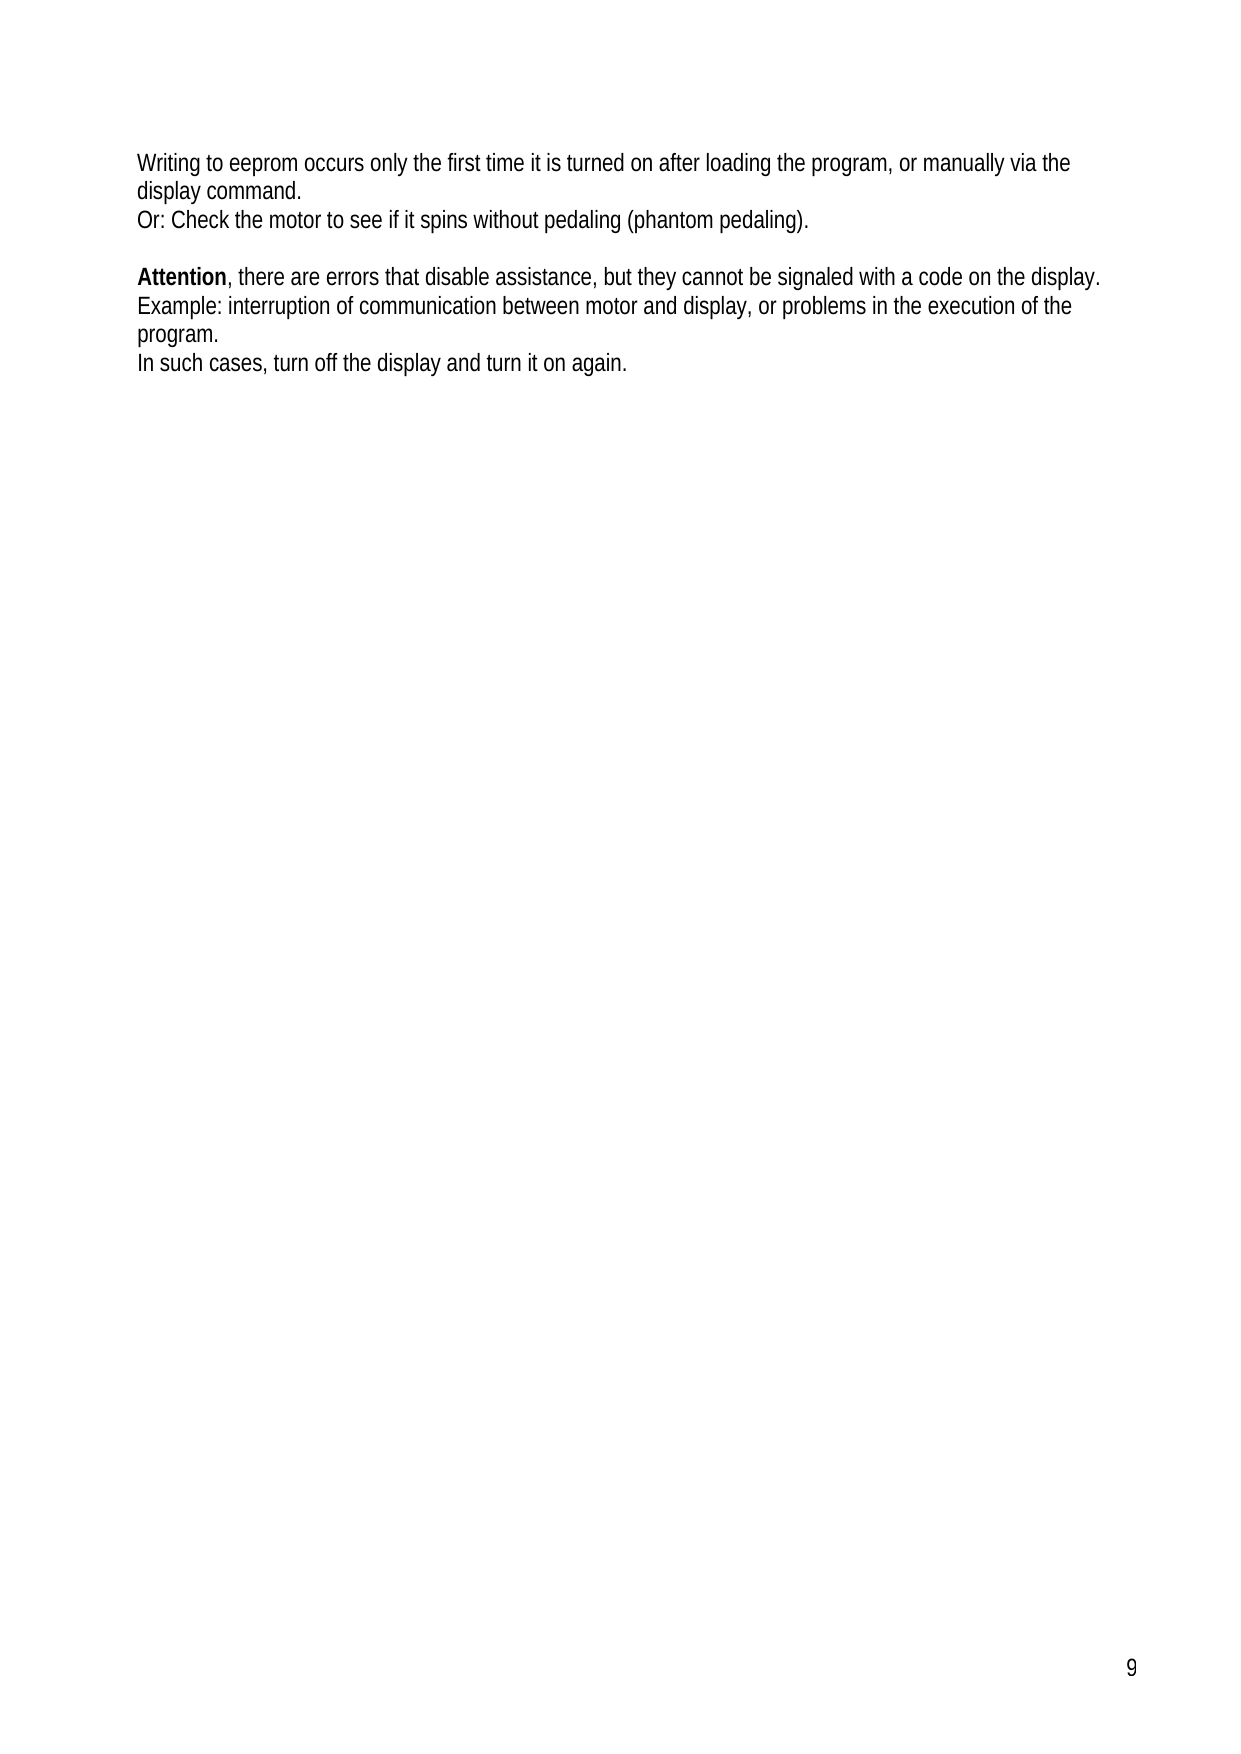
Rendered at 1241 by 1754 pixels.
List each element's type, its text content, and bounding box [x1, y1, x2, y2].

text Attention, there are errors that disable assistance, but they cannot be signaled with a code on the display. Example: interruption of communication between motor and display, or problems in the execution of the program. In such cases, turn off the display and turn it on again. [137, 262, 1125, 377]
text Or: Check the motor to see if it spins without pedaling (phantom pedaling). [137, 205, 1125, 233]
text Writing to eeprom occurs only the first time it is turned on after loading the program, or manually via the display command. [137, 148, 1125, 205]
